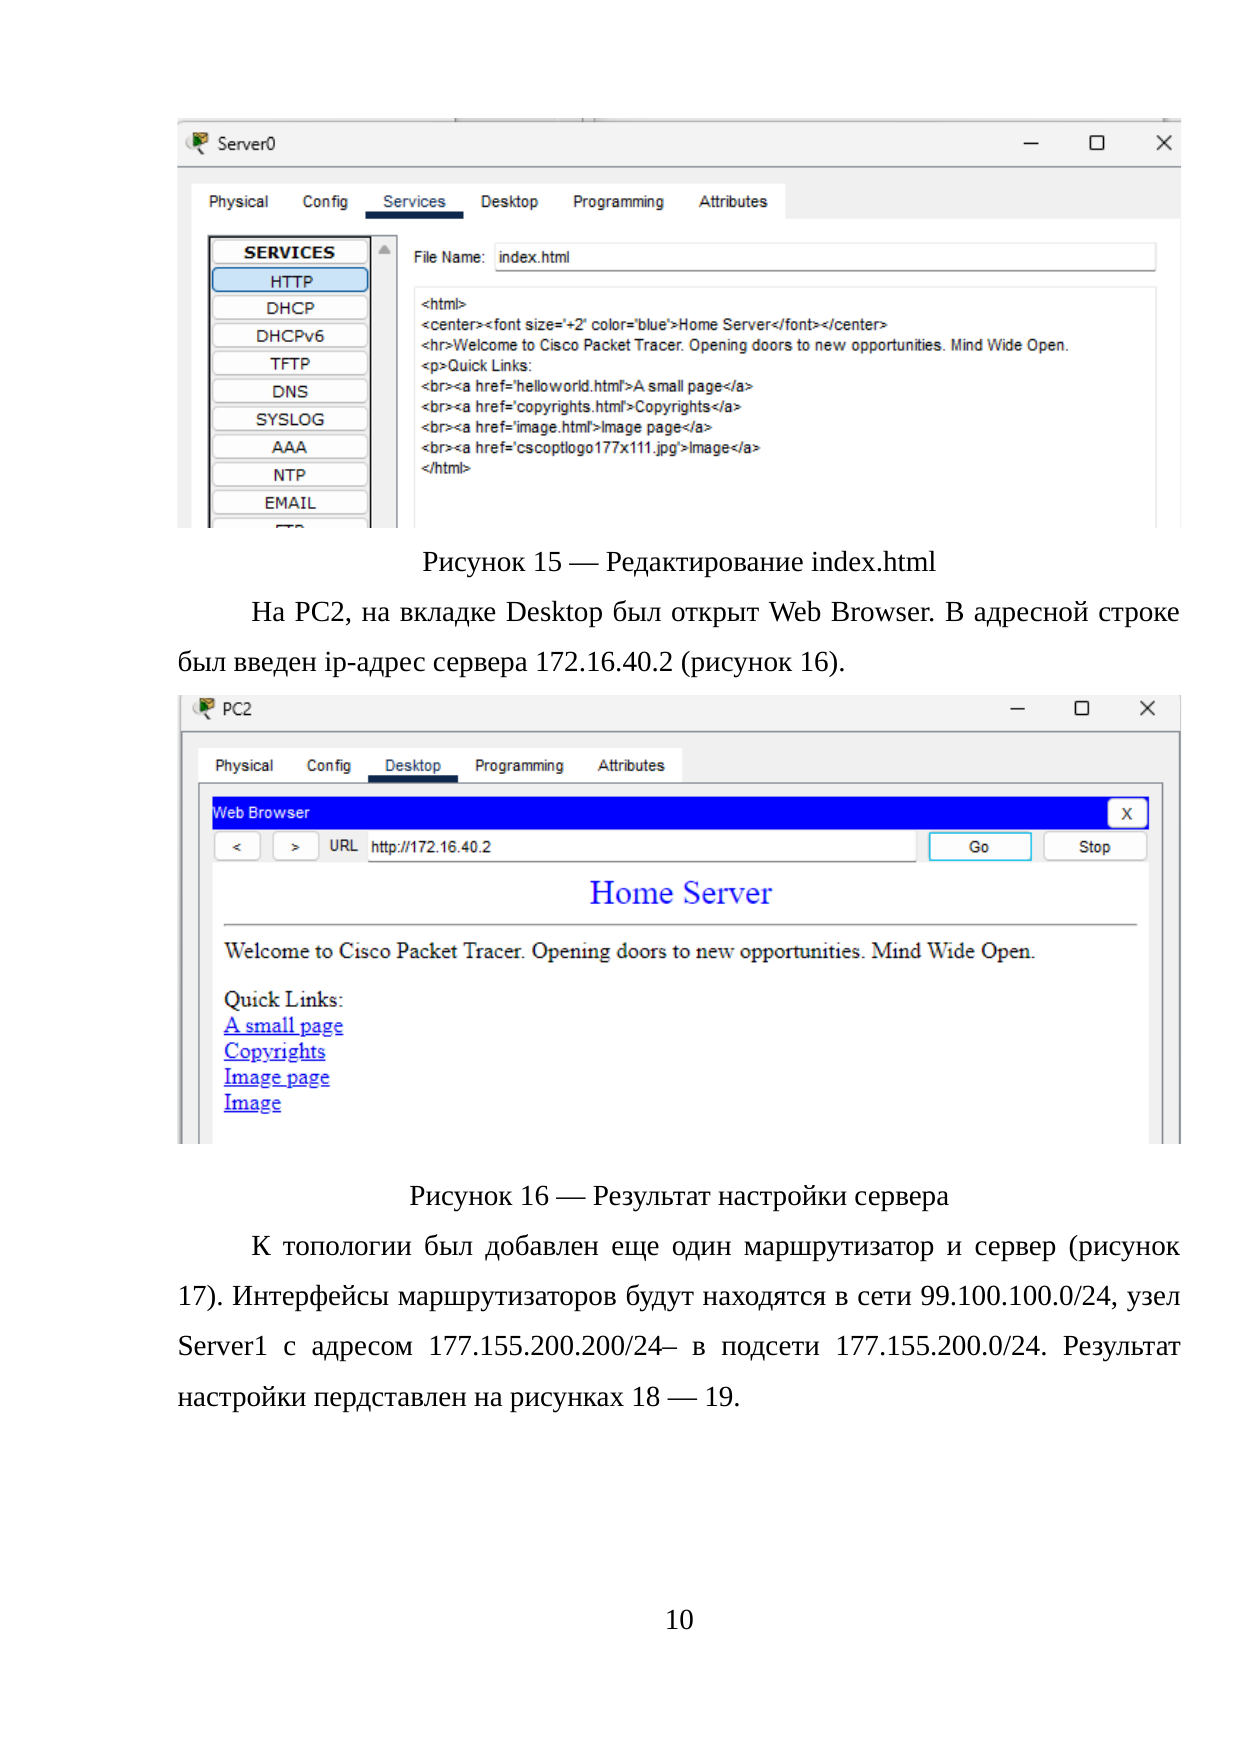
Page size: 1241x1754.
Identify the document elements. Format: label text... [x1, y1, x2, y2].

text На PC2, на вкладке Desktop был открыт Web Browser. В адресной строке был введен ip-адрес сервера 172.16.40.2 (рисунок 16). [177, 594, 1181, 678]
picture [177, 695, 1182, 1144]
text К топологии был добавлен еще один маршрутизатор и сервер (рисунок 17). Интерфейсы маршрутизаторов будут находятся в сети 99.100.100.0/24, узел Server1 с адресом 177.155.200.200/24– в подсети 177.155.200.0/24. Результат настройки пердставлен на рисунках 18 — 19. [177, 1228, 1181, 1412]
text Рисунок 15 — Редактирование index.html [177, 528, 1181, 577]
text Рисунок 16 — Результат настройки сервера [177, 1144, 1181, 1211]
picture [177, 118, 1182, 528]
